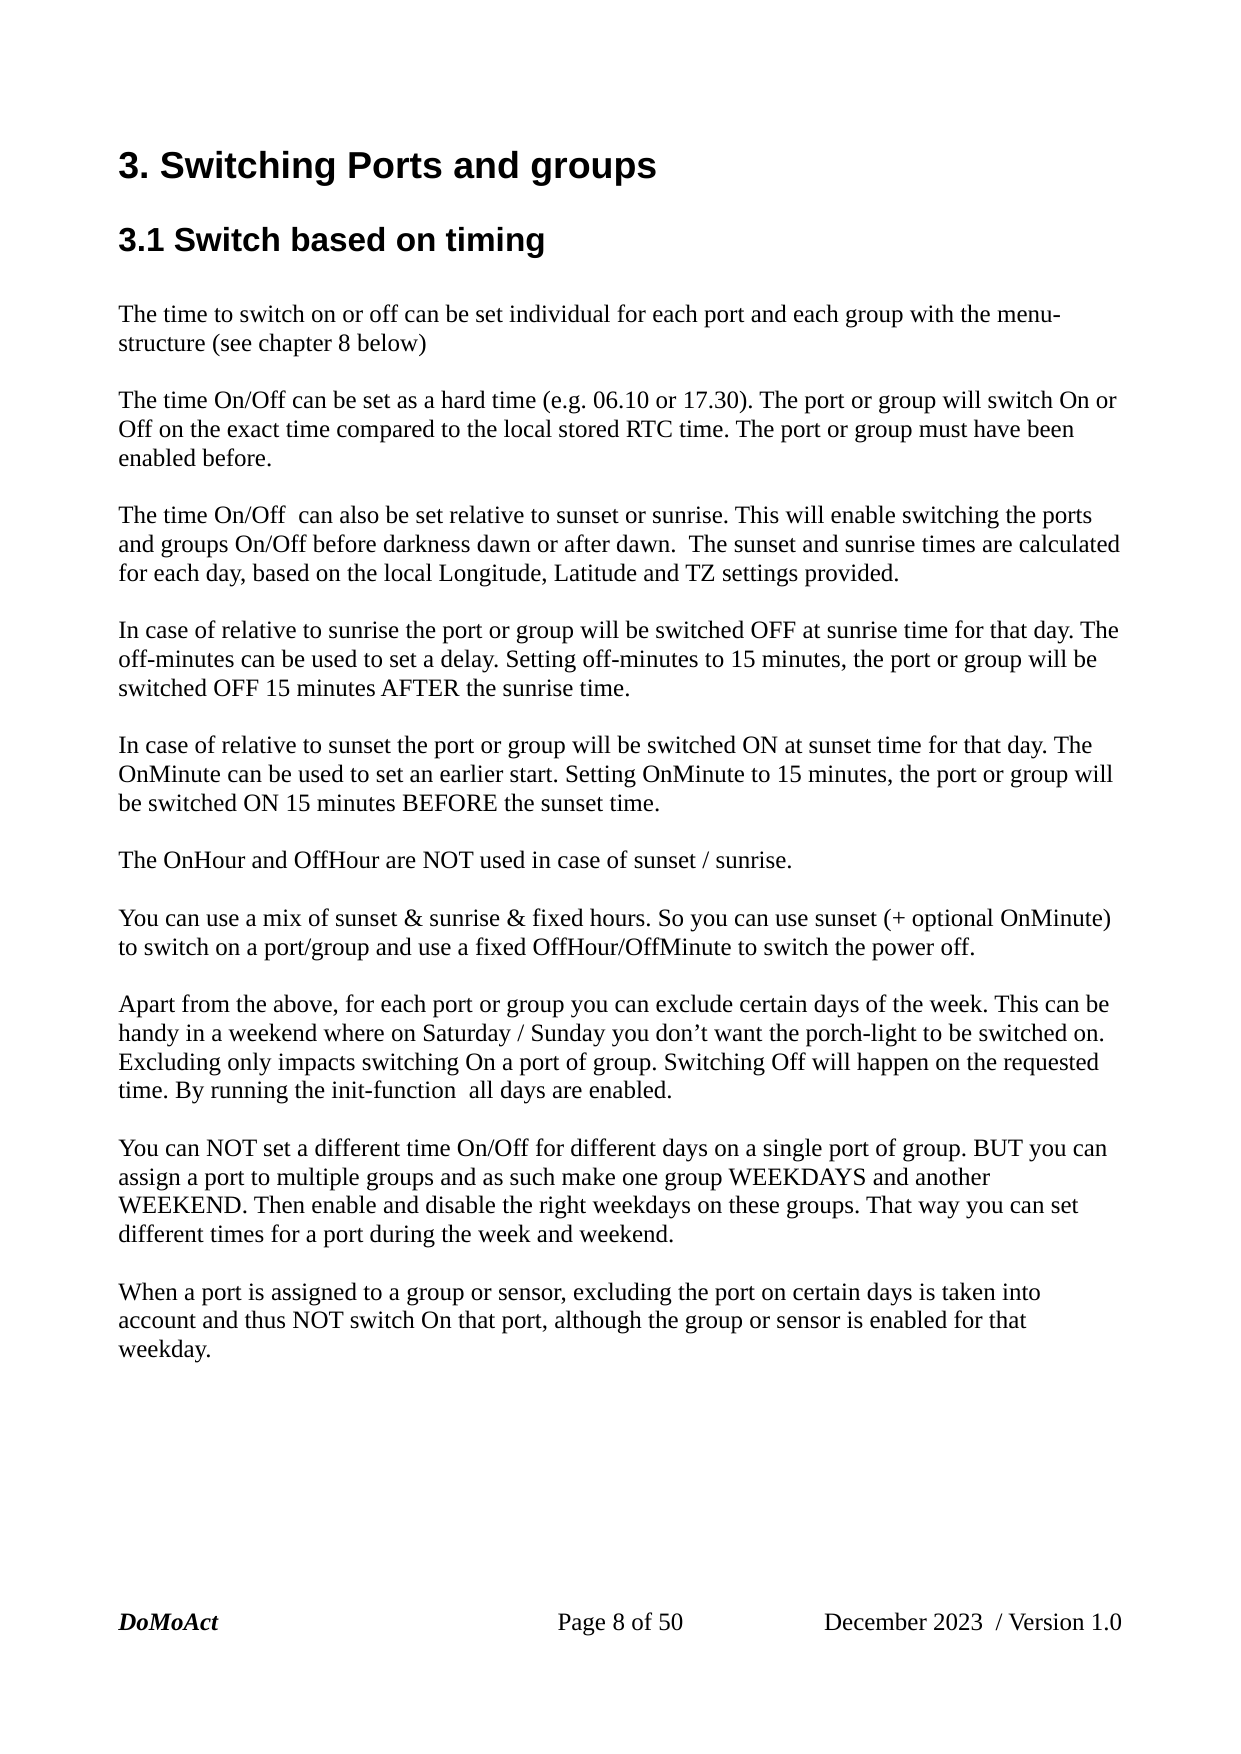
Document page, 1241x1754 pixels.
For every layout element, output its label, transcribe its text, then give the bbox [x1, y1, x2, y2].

subtitle 3. Switching Ports and groups [118, 143, 1122, 186]
text The time to switch on or off can be set individual for each port and each group with the menu-structure (see chapter 8 below) [118, 299, 1122, 357]
text In case of relative to sunrise the port or group will be switched OFF at sunrise time for that day. The off-minutes can be used to set a delay. Setting off-minutes to 15 minutes, the port or group will be switched OFF 15 minutes AFTER the sunrise time. [118, 616, 1122, 702]
text The time On/Off can be set as a hard time (e.g. 06.10 or 17.30). The port or group will switch On or Off on the exact time compared to the local stored RTC time. The port or group must have been enabled before. [118, 386, 1122, 472]
subtitle 3.1 Switch based on timing [118, 219, 1122, 258]
text In case of relative to sunset the port or group will be switched ON at sunset time for that day. The OnMinute can be used to set an earlier start. Setting OnMinute to 15 minutes, the port or group will be switched ON 15 minutes BEFORE the sunset time. [118, 731, 1122, 817]
text The OnHour and OffHour are NOT used in case of sunset / sunrise. [118, 846, 1122, 874]
text When a port is assigned to a group or sensor, excluding the port on certain days is taken into account and thus NOT switch On that port, although the group or sensor is enabled for that weekday. [118, 1277, 1122, 1363]
text You can NOT set a different time On/Off for different days on a single port of group. BUT you can assign a port to multiple groups and as such make one group WEEKDAYS and another WEEKEND. Then enable and disable the right weekdays on these groups. That way you can set different times for a port during the week and weekend. [118, 1133, 1122, 1248]
text The time On/Off can also be set relative to sunset or sunrise. This will enable switching the ports and groups On/Off before darkness dawn or after dawn. The sunset and sunrise times are calculated for each day, based on the local Longitude, Latitude and TZ settings provided. [118, 501, 1122, 587]
text You can use a mix of sunset & sunrise & fixed hours. So you can use sunset (+ optional OnMinute) to switch on a port/group and use a fixed OffHour/OffMinute to switch the power off. [118, 903, 1122, 961]
text Apart from the above, for each port or group you can exclude certain days of the week. This can be handy in a weekend where on Saturday / Sunday you don’t want the porch-light to be switched on. Excluding only impacts switching On a port of group. Switching Off will happen on the requested time. By running the init-function all days are enabled. [118, 989, 1122, 1104]
